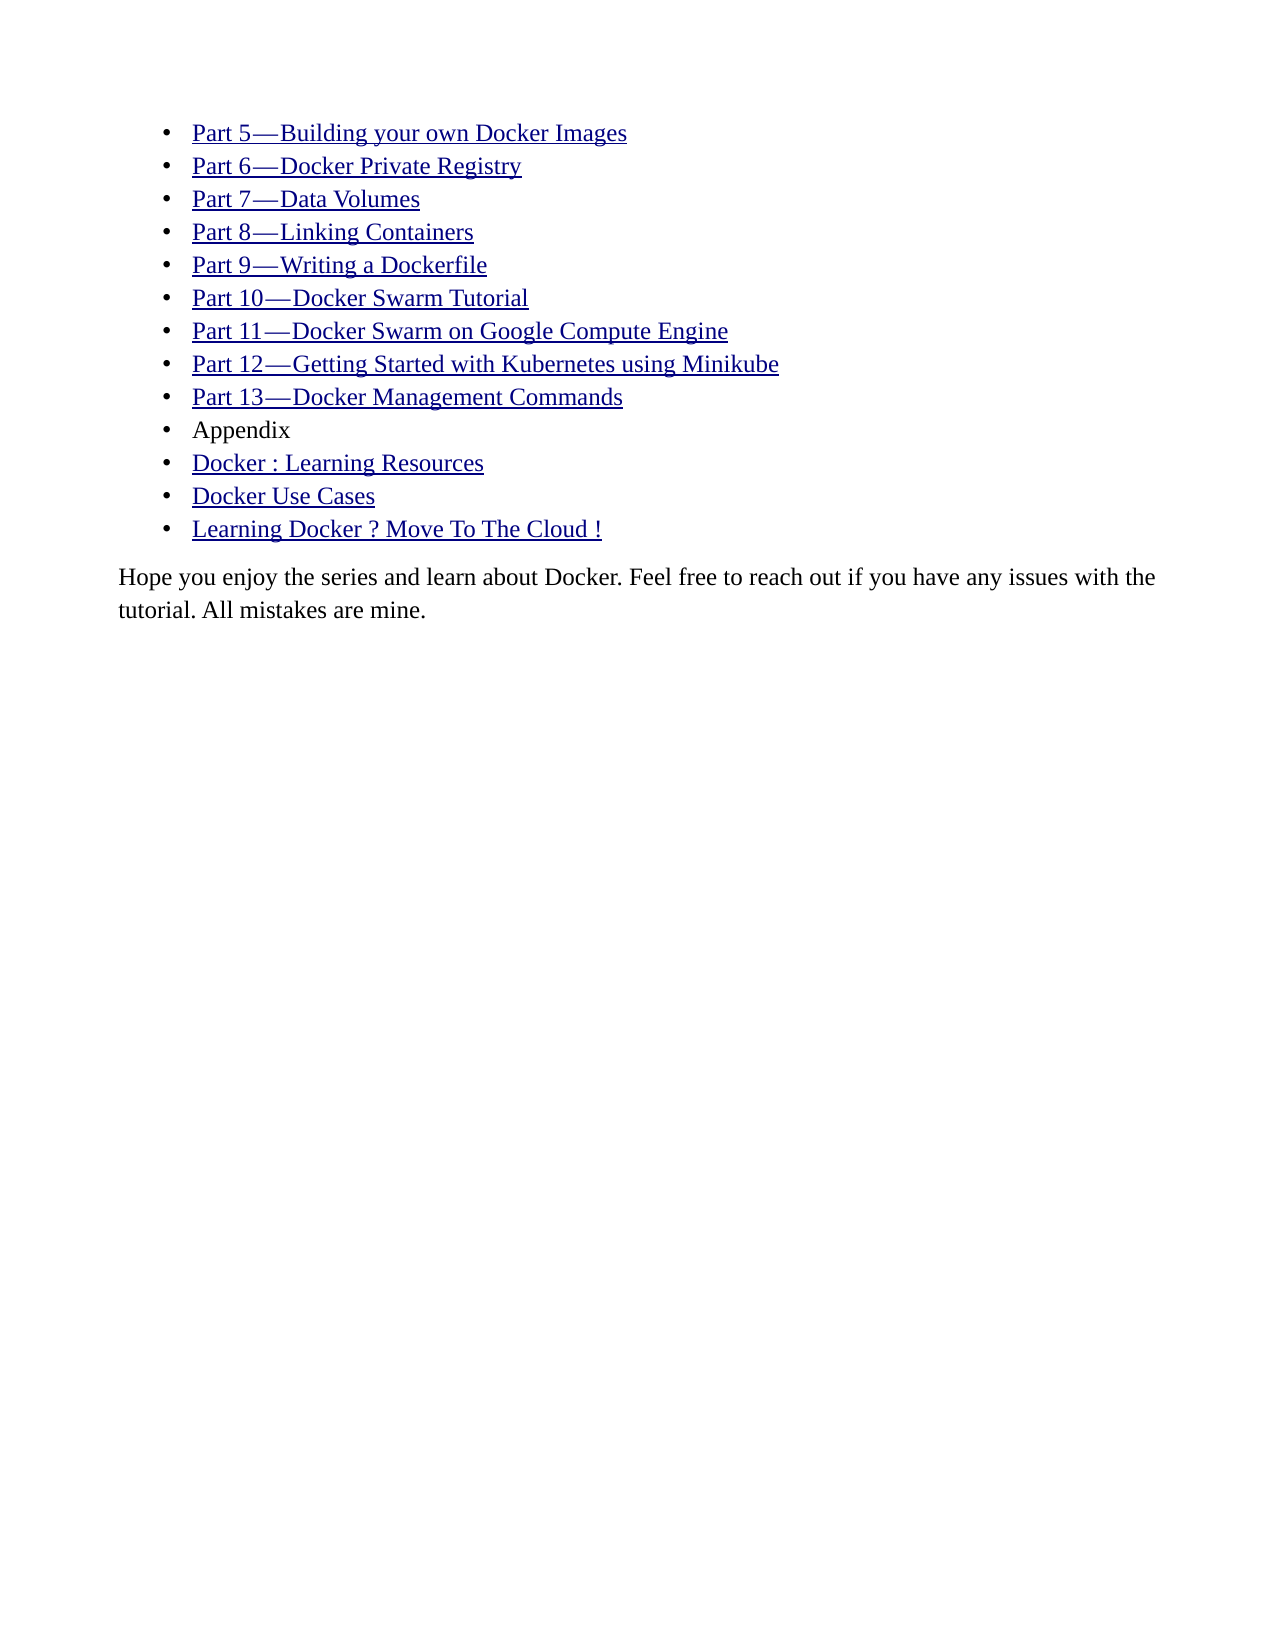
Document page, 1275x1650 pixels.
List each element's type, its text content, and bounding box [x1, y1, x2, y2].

list Part 13 — Docker Management Commands [162, 382, 1157, 411]
list Part 11 — Docker Swarm on Google Compute Engine [162, 316, 1157, 345]
list Part 8 — Linking Containers [162, 217, 1157, 246]
list Learning Docker ? Move To The Cloud ! [162, 514, 1157, 543]
list Part 5 — Building your own Docker Images [162, 118, 1157, 147]
list Part 7 — Data Volumes [162, 184, 1157, 213]
list Appendix [162, 415, 1157, 444]
list Part 10 — Docker Swarm Tutorial [162, 283, 1157, 312]
text Hope you enjoy the series and learn about Docker. Feel free to reach out if you have any issues with the tutorial. All mistakes are mine. [118, 562, 1157, 624]
list Part 6 — Docker Private Registry [162, 151, 1157, 180]
list Part 12 — Getting Started with Kubernetes using Minikube [162, 349, 1157, 378]
list Docker : Learning Resources [162, 448, 1157, 477]
list Part 9 — Writing a Dockerfile [162, 250, 1157, 279]
list Docker Use Cases [162, 481, 1157, 510]
